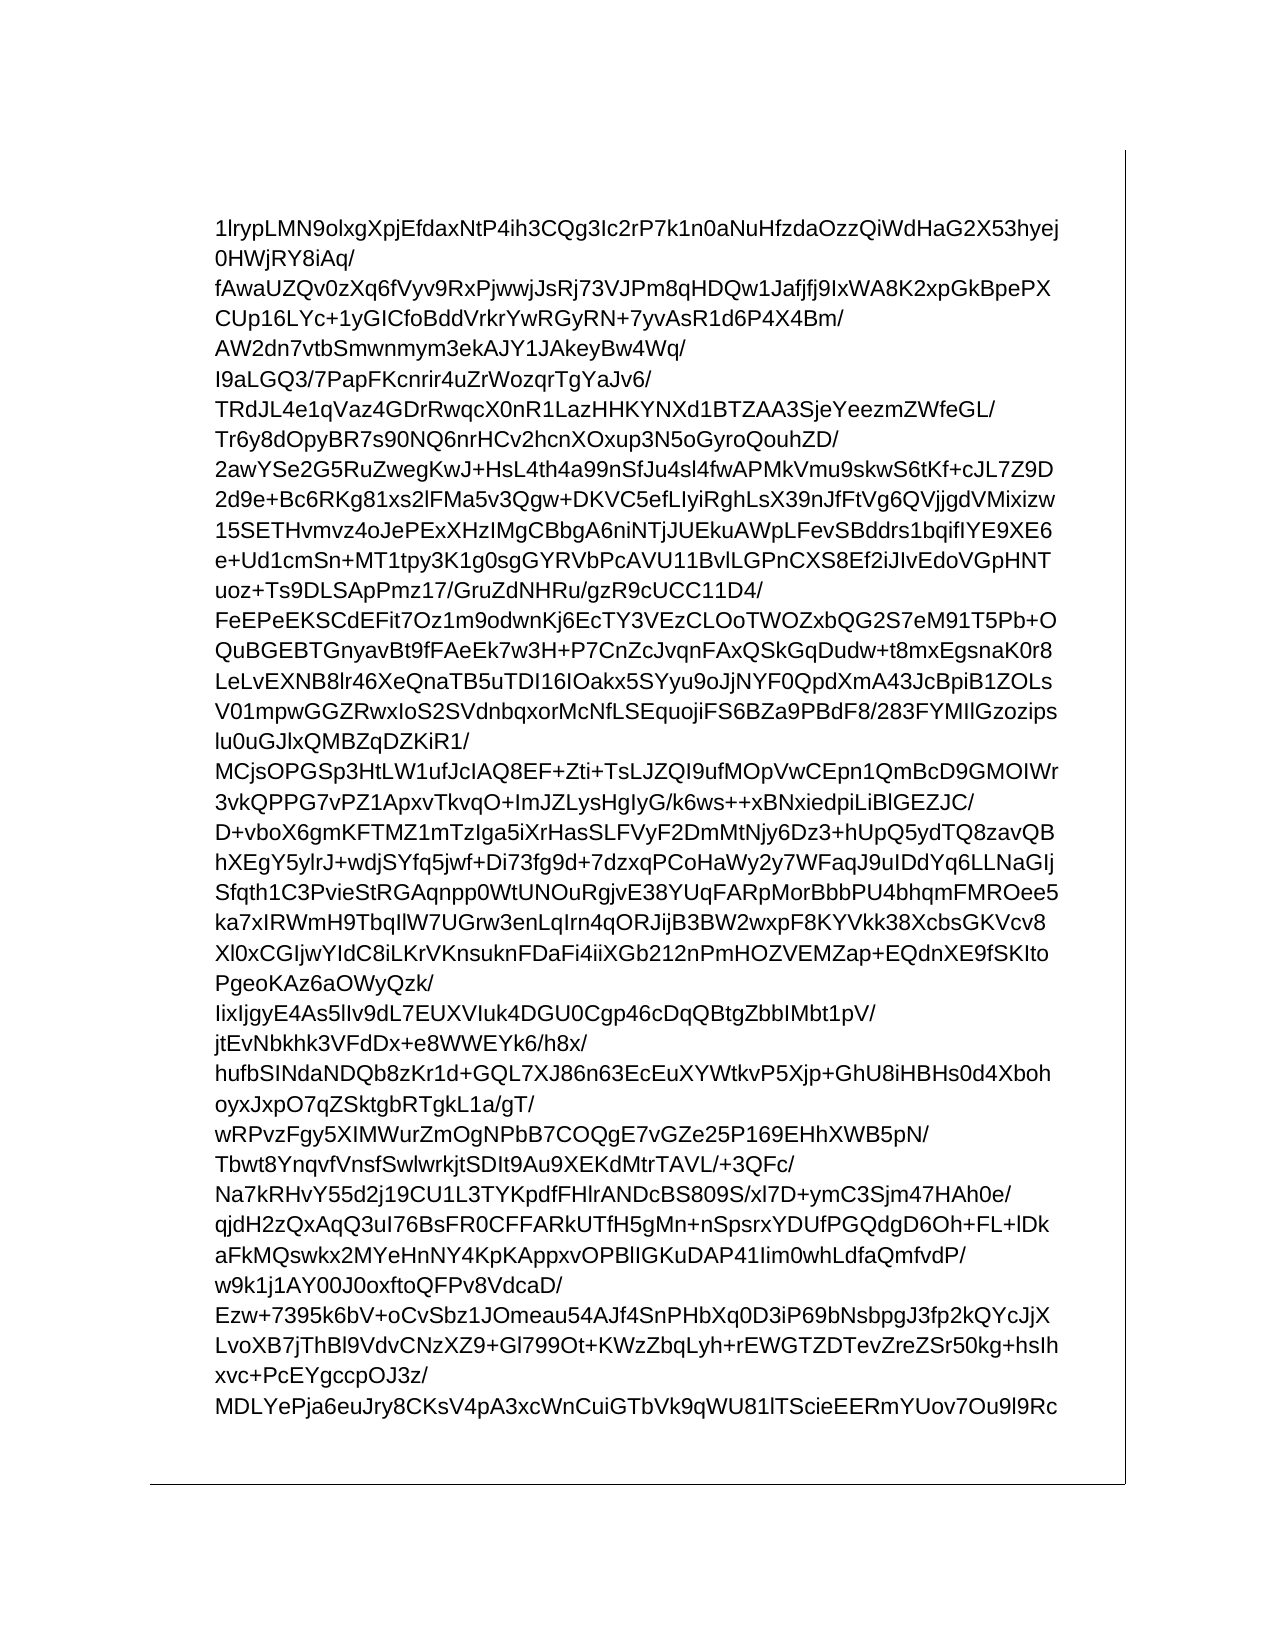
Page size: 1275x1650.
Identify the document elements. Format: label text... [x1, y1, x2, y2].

text 1lrypLMN9olxgXpjEfdaxNtP4ih3CQg3Ic2rP7k1n0aNuHfzdaOzzQiWdHaG2X53hyej0HWjRY8iAq/fAwaUZQv0zXq6fVyv9RxPjwwjJsRj73VJPm8qHDQw1Jafjfj9IxWA8K2xpGkBpePXCUp16LYc+1yGICfoBddVrkrYwRGyRN+7yvAsR1d6P4X4Bm/AW2dn7vtbSmwnmym3ekAJY1JAkeyBw4Wq/I9aLGQ3/7PapFKcnrir4uZrWozqrTgYaJv6/TRdJL4e1qVaz4GDrRwqcX0nR1LazHHKYNXd1BTZAA3SjeYeezmZWfeGL/Tr6y8dOpyBR7s90NQ6nrHCv2hcnXOxup3N5oGyroQouhZD/2awYSe2G5RuZwegKwJ+HsL4th4a99nSfJu4sl4fwAPMkVmu9skwS6tKf+cJL7Z9D2d9e+Bc6RKg81xs2lFMa5v3Qgw+DKVC5efLIyiRghLsX39nJfFtVg6QVjjgdVMixizw15SETHvmvz4oJePExXHzIMgCBbgA6niNTjJUEkuAWpLFevSBddrs1bqifIYE9XE6e+Ud1cmSn+MT1tpy3K1g0sgGYRVbPcAVU11BvlLGPnCXS8Ef2iJIvEdoVGpHNTuoz+Ts9DLSApPmz17/GruZdNHRu/gzR9cUCC11D4/FeEPeEKSCdEFit7Oz1m9odwnKj6EcTY3VEzCLOoTWOZxbQG2S7eM91T5Pb+OQuBGEBTGnyavBt9fFAeEk7w3H+P7CnZcJvqnFAxQSkGqDudw+t8mxEgsnaK0r8LeLvEXNB8lr46XeQnaTB5uTDI16IOakx5SYyu9oJjNYF0QpdXmA43JcBpiB1ZOLsV01mpwGGZRwxIoS2SVdnbqxorMcNfLSEquojiFS6BZa9PBdF8/283FYMIlGzozipslu0uGJlxQMBZqDZKiR1/MCjsOPGSp3HtLW1ufJcIAQ8EF+Zti+TsLJZQI9ufMOpVwCEpn1QmBcD9GMOIWr3vkQPPG7vPZ1ApxvTkvqO+ImJZLysHgIyG/k6ws++xBNxiedpiLiBlGEZJC/D+vboX6gmKFTMZ1mTzIga5iXrHasSLFVyF2DmMtNjy6Dz3+hUpQ5ydTQ8zavQBhXEgY5ylrJ+wdjSYfq5jwf+Di73fg9d+7dzxqPCoHaWy2y7WFaqJ9uIDdYq6LLNaGIjSfqth1C3PvieStRGAqnpp0WtUNOuRgjvE38YUqFARpMorBbbPU4bhqmFMROee5ka7xIRWmH9TbqIlW7UGrw3enLqIrn4qORJijB3BW2wxpF8KYVkk38XcbsGKVcv8Xl0xCGIjwYIdC8iLKrVKnsuknFDaFi4iiXGb212nPmHOZVEMZap+EQdnXE9fSKItoPgeoKAz6aOWyQzk/IixIjgyE4As5lIv9dL7EUXVIuk4DGU0Cgp46cDqQBtgZbbIMbt1pV/jtEvNbkhk3VFdDx+e8WWEYk6/h8x/hufbSINdaNDQb8zKr1d+GQL7XJ86n63EcEuXYWtkvP5Xjp+GhU8iHBHs0d4XbohoyxJxpO7qZSktgbRTgkL1a/gT/wRPvzFgy5XIMWurZmOgNPbB7COQgE7vGZe25P169EHhXWB5pN/Tbwt8YnqvfVnsfSwlwrkjtSDIt9Au9XEKdMtrTAVL/+3QFc/Na7kRHvY55d2j19CU1L3TYKpdfFHlrANDcBS809S/xl7D+ymC3Sjm47HAh0e/qjdH2zQxAqQ3uI76BsFR0CFFARkUTfH5gMn+nSpsrxYDUfPGQdgD6Oh+FL+lDkaFkMQswkx2MYeHnNY4KpKAppxvOPBlIGKuDAP41Iim0whLdfaQmfvdP/w9k1j1AY00J0oxftoQFPv8VdcaD/Ezw+7395k6bV+oCvSbz1JOmeau54AJf4SnPHbXq0D3iP69bNsbpgJ3fp2kQYcJjXLvoXB7jThBl9VdvCNzXZ9+Gl799Ot+KWzZbqLyh+rEWGTZDTevZreZSr50kg+hsIhxvc+PcEYgccpOJ3z/MDLYePja6euJry8CKsV4pA3xcWnCuiGTbVk9qWU81lTScieEERmYUov7Ou9l9Rc [150, 150, 1125, 1484]
